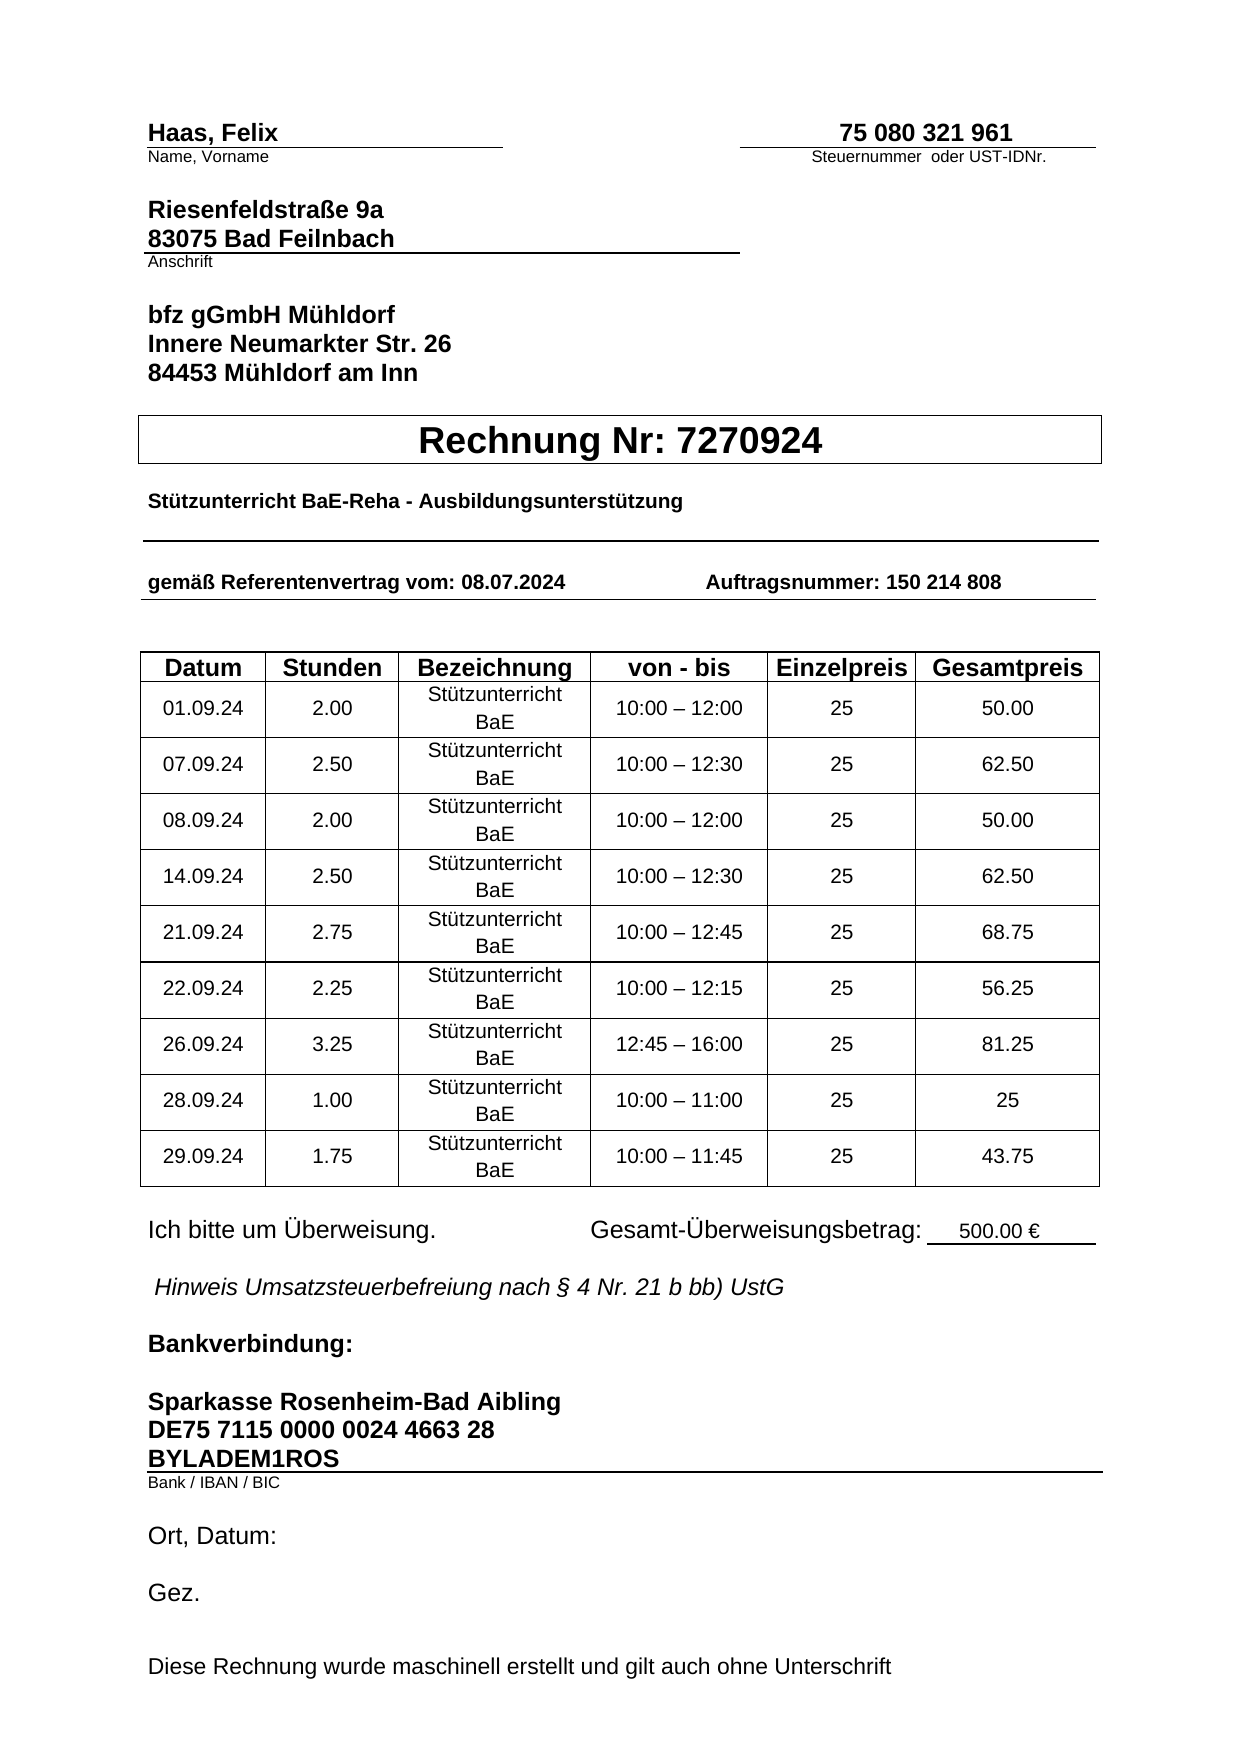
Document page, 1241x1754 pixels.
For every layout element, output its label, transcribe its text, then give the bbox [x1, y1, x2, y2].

text Rechnung Nr: 7270924 [139, 416, 1101, 463]
table_cell 25 [768, 850, 915, 905]
text Riesenfeldstraße 9a [148, 195, 1092, 223]
text BYLADEM1ROS [148, 1444, 1092, 1471]
table_cell 10:00 – 12:30 [591, 738, 767, 793]
table_cell 08.09.24 [141, 794, 265, 849]
table_header Einzelpreis [768, 653, 915, 681]
table_cell 43.75 [916, 1131, 1099, 1186]
table_cell 2.50 [266, 850, 398, 905]
table_cell 28.09.24 [141, 1075, 265, 1129]
table_cell 07.09.24 [141, 738, 265, 793]
table_cell 10:00 – 12:00 [591, 682, 767, 737]
text Bankverbindung: [148, 1329, 1092, 1358]
table_cell 2.75 [266, 906, 398, 961]
table_cell 25 [768, 794, 915, 849]
table_header Gesamtpreis [916, 653, 1099, 681]
table_cell 10:00 – 11:00 [591, 1075, 767, 1129]
text DE75 7115 0000 0024 4663 28 [148, 1416, 1092, 1444]
text 84453 Mühldorf am Inn [148, 358, 1092, 386]
table_cell 25 [768, 963, 915, 1017]
text Hinweis Umsatzsteuerbefreiung nach § 4 Nr. 21 b bb) UstG [148, 1273, 1092, 1301]
table_cell Stützunterricht BaE [399, 850, 590, 905]
table_cell 10:00 – 12:30 [591, 850, 767, 905]
table_cell Stützunterricht BaE [399, 738, 590, 793]
text Sparkasse Rosenheim-Bad Aibling [148, 1387, 1092, 1416]
table_cell Stützunterricht BaE [399, 1075, 590, 1129]
table_header Stunden [266, 653, 398, 681]
table_header von - bis [591, 653, 767, 681]
table_cell 10:00 – 12:00 [591, 794, 767, 849]
table_cell 25 [768, 682, 915, 737]
table_cell Stützunterricht BaE [399, 682, 590, 737]
table_cell 25 [768, 738, 915, 793]
table_cell 2.00 [266, 682, 398, 737]
table_cell Stützunterricht BaE [399, 1019, 590, 1073]
table_cell 10:00 – 12:45 [591, 906, 767, 961]
table_cell 3.25 [266, 1019, 398, 1073]
text Innere Neumarkter Str. 26 [148, 329, 1092, 358]
table_cell 1.75 [266, 1131, 398, 1186]
table_cell 2.25 [266, 963, 398, 1017]
table_cell Stützunterricht BaE [399, 963, 590, 1017]
table_cell 50.00 [916, 682, 1099, 737]
table_cell Stützunterricht BaE [399, 906, 590, 961]
table_cell 25 [768, 1131, 915, 1186]
table_cell 21.09.24 [141, 906, 265, 961]
table_cell 25 [768, 1075, 915, 1129]
table_header Datum [141, 653, 265, 681]
table_cell 14.09.24 [141, 850, 265, 905]
table_cell Stützunterricht BaE [399, 1131, 590, 1186]
table_cell Stützunterricht BaE [399, 794, 590, 849]
text bfz gGmbH Mühldorf [148, 300, 1092, 329]
text Gez. [148, 1578, 1092, 1607]
table_cell 10:00 – 12:15 [591, 963, 767, 1017]
table_cell 25 [768, 906, 915, 961]
table_cell 22.09.24 [141, 963, 265, 1017]
table_cell 68.75 [916, 906, 1099, 961]
table_cell 50.00 [916, 794, 1099, 849]
table_cell 25 [768, 1019, 915, 1073]
table_cell 1.00 [266, 1075, 398, 1129]
text 83075 Bad Feilnbach [148, 223, 1092, 252]
table_cell 62.50 [916, 850, 1099, 905]
text Anschrift [148, 252, 1092, 271]
table_cell 56.25 [916, 963, 1099, 1017]
table_cell 12:45 – 16:00 [591, 1019, 767, 1073]
table_cell 01.09.24 [141, 682, 265, 737]
text Haas, Felix 75 080 321 961 [148, 118, 1092, 147]
table_cell 2.00 [266, 794, 398, 849]
text Name, Vorname Steuernummer oder UST-IDNr. [148, 147, 1092, 166]
table_header Bezeichnung [399, 653, 590, 681]
text Bank / IBAN / BIC [148, 1473, 1092, 1492]
text Stützunterricht BaE-Reha - Ausbildungsunterstützung [148, 488, 1092, 512]
text Ich bitte um Überweisung. Gesamt-Überweisungsbetrag: 500.00 € [148, 1215, 1092, 1244]
table_cell 2.50 [266, 738, 398, 793]
text gemäß Referentenvertrag vom: 08.07.2024 Auftragsnummer: 150 214 808 [148, 570, 1092, 594]
table_cell 29.09.24 [141, 1131, 265, 1186]
table_cell 25 [916, 1075, 1099, 1129]
table_cell 10:00 – 11:45 [591, 1131, 767, 1186]
table_cell 62.50 [916, 738, 1099, 793]
table_cell 26.09.24 [141, 1019, 265, 1073]
text Ort, Datum: [148, 1521, 1092, 1550]
table_cell 81.25 [916, 1019, 1099, 1073]
